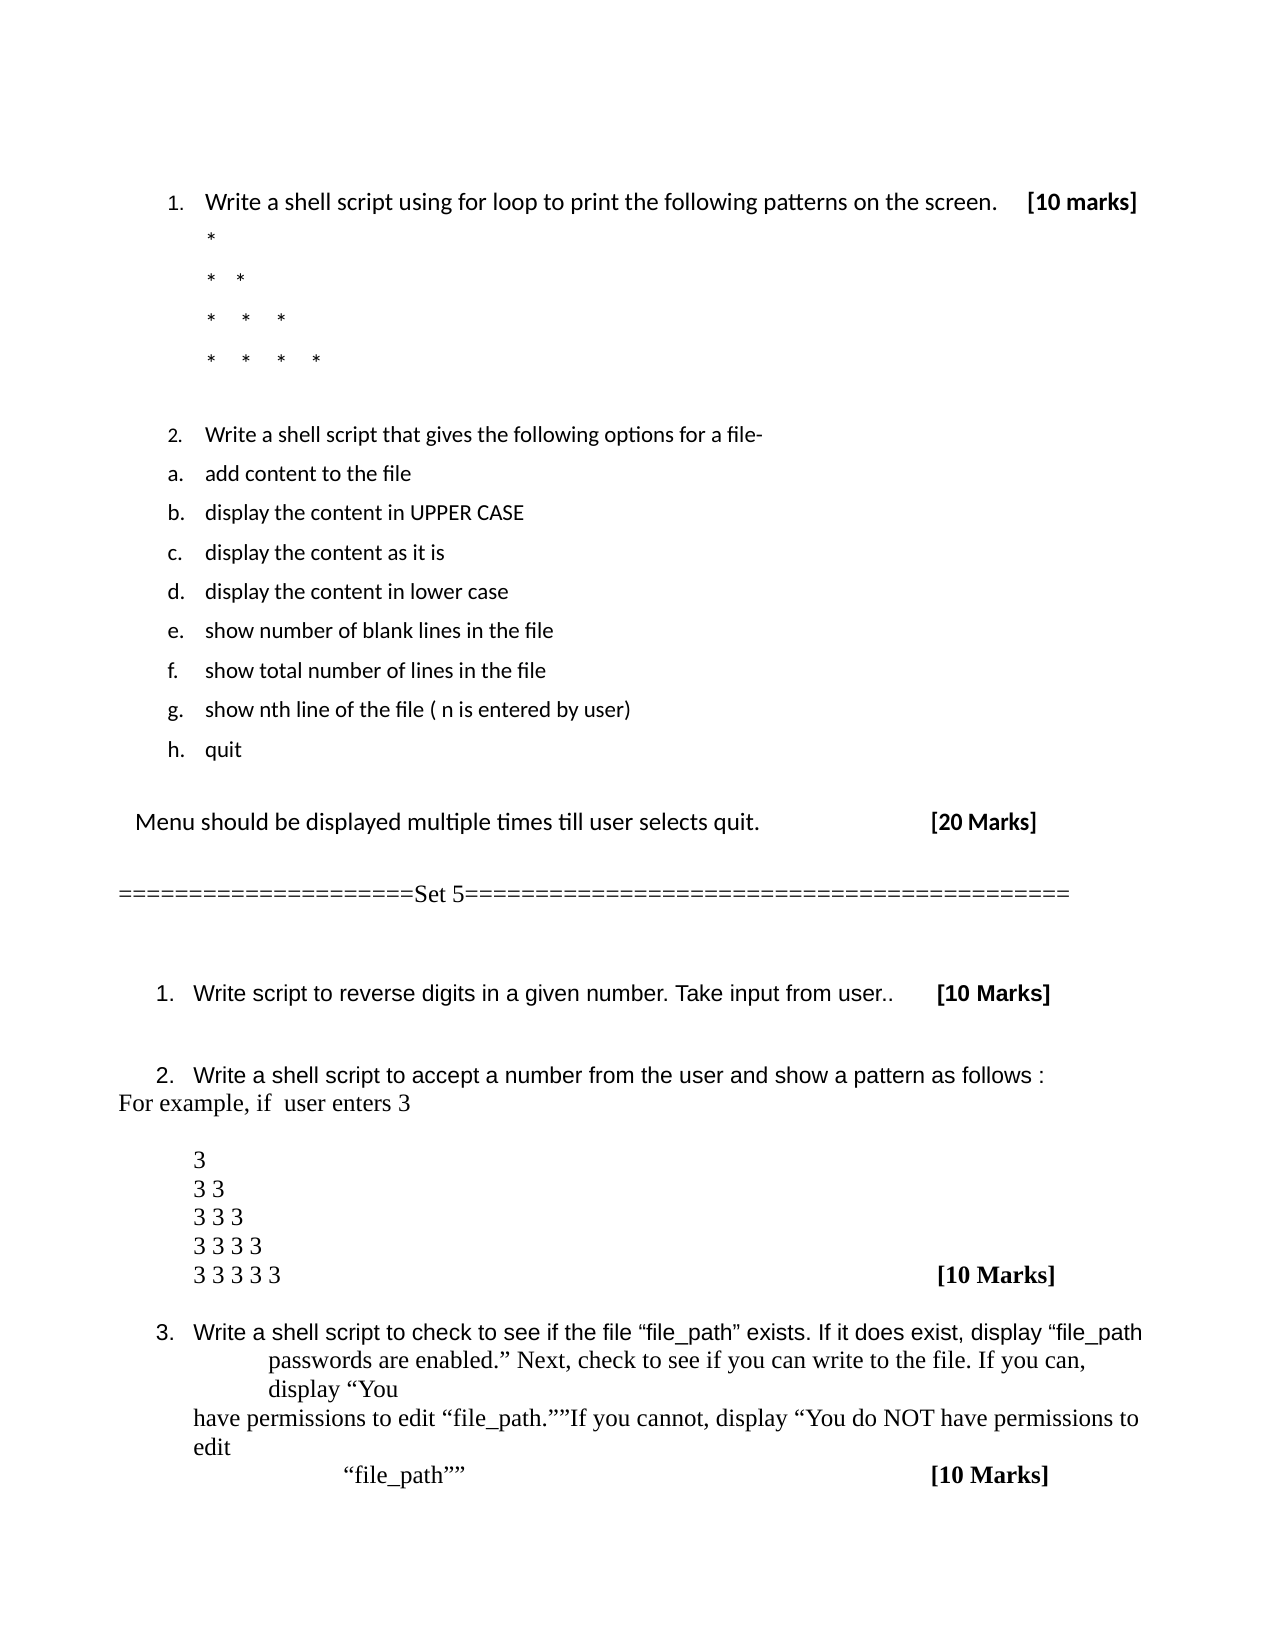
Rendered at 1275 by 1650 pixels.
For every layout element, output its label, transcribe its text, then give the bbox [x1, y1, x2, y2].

list * * * * [205, 348, 1157, 378]
list Write a shell script using for loop to print the following patterns on the screen. [10 marks] [167, 186, 1157, 216]
list * [205, 226, 1157, 257]
text 3 [193, 1145, 1157, 1174]
list display the content in lower case [167, 577, 1145, 605]
list display the content in UPPER CASE [167, 498, 1145, 527]
text 3 3 [193, 1174, 1157, 1202]
text have permissions to edit “file_path.””If you cannot, display “You do NOT have permissions to edit [193, 1403, 1157, 1460]
list Write a shell script that gives the following options for a file- [167, 420, 1145, 448]
list display the content as it is [167, 538, 1145, 566]
list quit [167, 735, 1145, 763]
list * * [205, 267, 1157, 297]
list Write a shell script to accept a number from the user and show a pattern as follows : [156, 1062, 1157, 1088]
list add content to the file [167, 459, 1145, 487]
list Write script to reverse digits in a given number. Take input from user.. [10 Marks] [156, 980, 1157, 1032]
list show number of blank lines in the file [167, 617, 1145, 645]
text Menu should be displayed multiple times till user selects quit. [20 Marks] [118, 806, 1157, 837]
list show total number of lines in the file [167, 656, 1145, 684]
text 3 3 3 [193, 1202, 1157, 1231]
text =====================Set 5=========================================== [118, 879, 1157, 907]
list show nth line of the file ( n is entered by user) [167, 695, 1145, 723]
list Write a shell script to check to see if the file “file_path” exists. If it does exist, display “file_path [156, 1319, 1157, 1345]
text 3 3 3 3 3 [10 Marks] [193, 1260, 1157, 1289]
text “file_path”” [10 Marks] [343, 1460, 1157, 1489]
text 3 3 3 3 [193, 1231, 1157, 1260]
text For example, if user enters 3 [118, 1088, 1157, 1117]
list * * * [205, 307, 1157, 338]
text passwords are enabled.” Next, check to see if you can write to the file. If you can, display “You [268, 1345, 1157, 1403]
